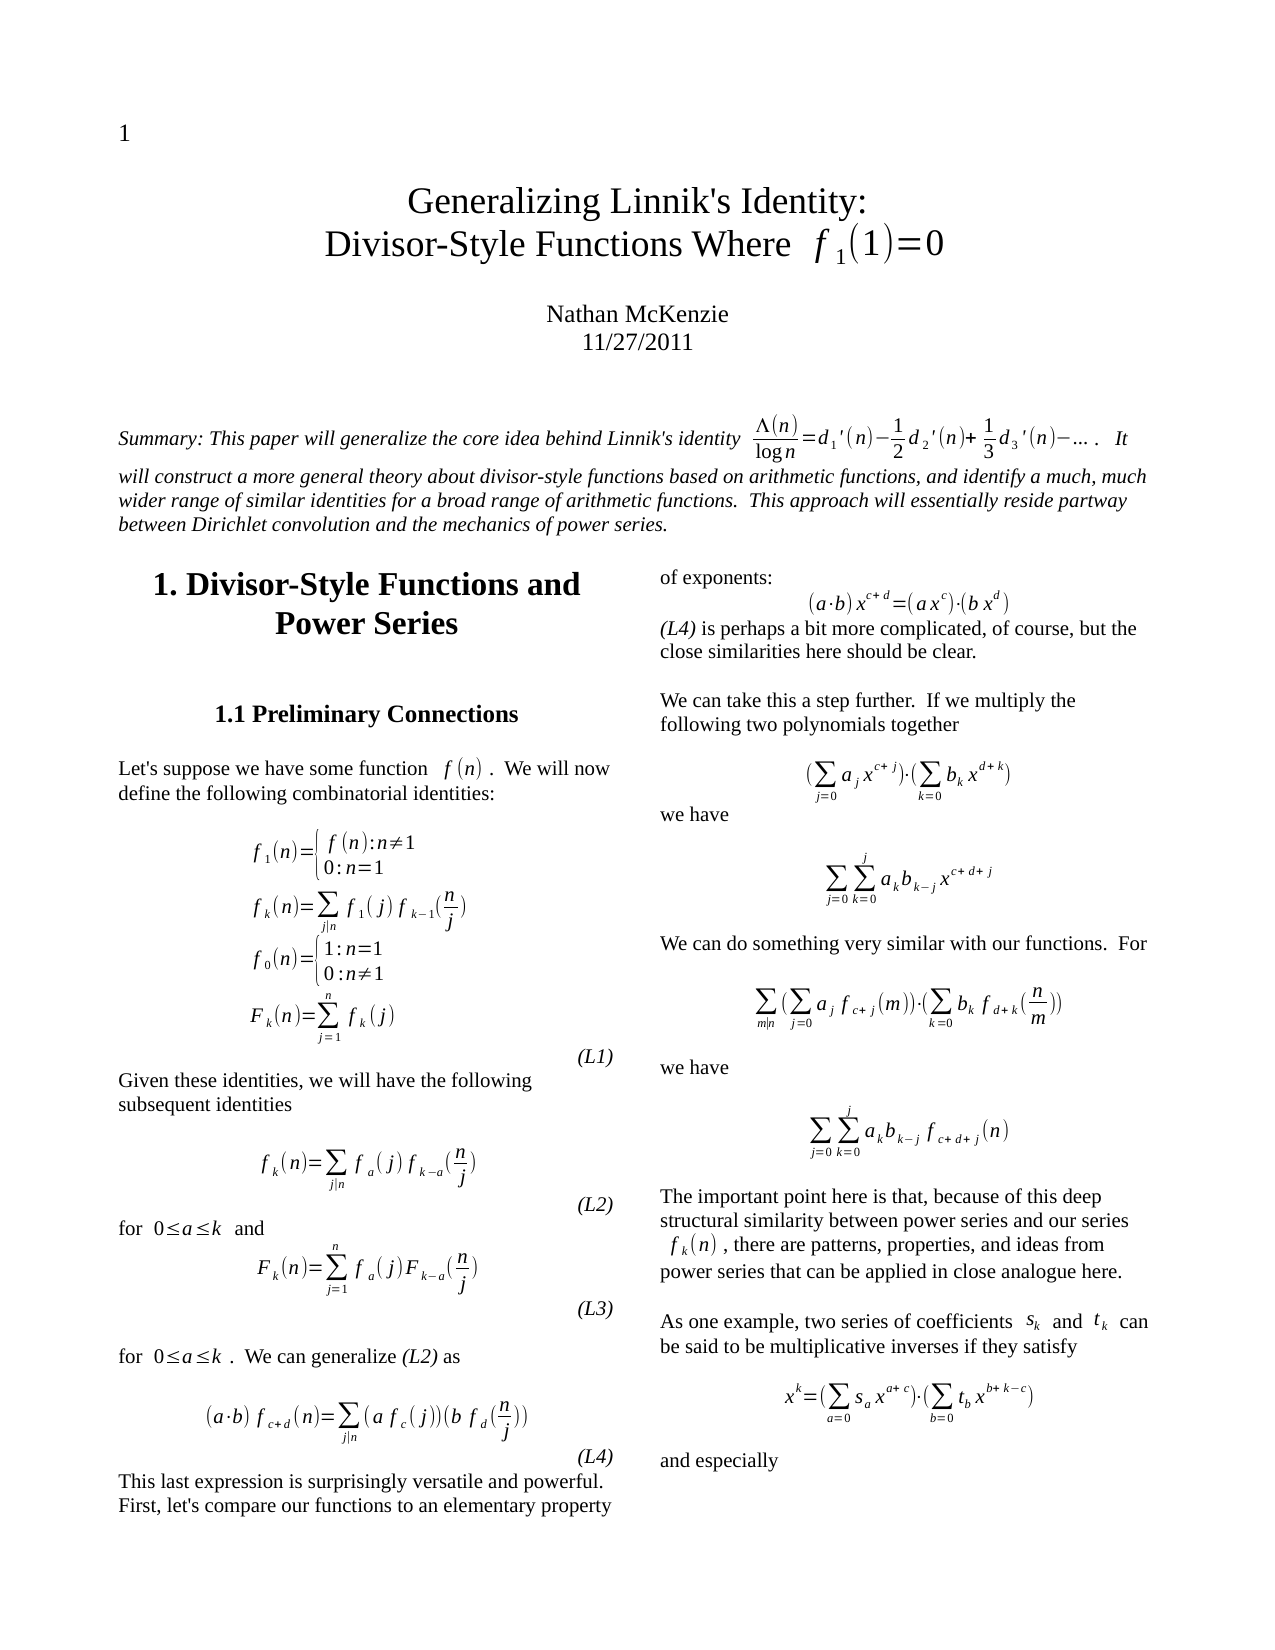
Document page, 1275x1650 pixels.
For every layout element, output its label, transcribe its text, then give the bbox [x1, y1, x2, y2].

text As one example, two series of coefficients and can be said to be multiplicative inverses if they satisfy [660, 1307, 1157, 1358]
text we have [660, 802, 1157, 826]
text Nathan McKenzie [118, 299, 1157, 327]
text of exponents: [660, 564, 1157, 589]
text This last expression is surprisingly versatile and powerful. First, let's compare our functions to an elementary property [118, 1468, 615, 1517]
text Summary: This paper will generalize the core idea behind Linnik's identity . It will construct a more general theory about divisor-style functions based on arithmetic functions, and identify a much, much wider range of similar identities for a broad range of arithmetic functions. This approach will essentially reside partway between Dirichlet convolution and the mechanics of power series. [118, 414, 1157, 536]
text Let's suppose we have some function . We will now define the following combinatorial identities: [118, 756, 615, 805]
text for . We can generalize (L2) as [118, 1344, 615, 1368]
text we have [660, 1055, 1157, 1079]
text for and [118, 1216, 615, 1240]
text 1. Divisor-Style Functions and Power Series [118, 564, 615, 641]
text Given these identities, we will have the following subsequent identities [118, 1068, 615, 1116]
text (L4) is perhaps a bit more complicated, of course, but the close similarities here should be clear. [660, 615, 1157, 663]
text (L4) [118, 1444, 615, 1468]
text (L2) [118, 1192, 615, 1216]
text and especially [660, 1448, 1157, 1472]
text Generalizing Linnik's Identity: [118, 178, 1157, 221]
text 1.1 Preliminary Connections [118, 699, 615, 727]
text 11/27/2011 [118, 327, 1157, 356]
text We can do something very similar with our functions. For [660, 931, 1157, 955]
text The important point here is that, because of this deep structural similarity between power series and our series , there are patterns, properties, and ideas from power series that can be applied in close analogue here. [660, 1183, 1157, 1283]
text We can take this a step further. If we multiply the following two polynomials together [660, 688, 1157, 736]
text (L3) [118, 1296, 615, 1320]
text Divisor-Style Functions Where [118, 221, 1157, 270]
text (L1) [118, 1044, 615, 1068]
